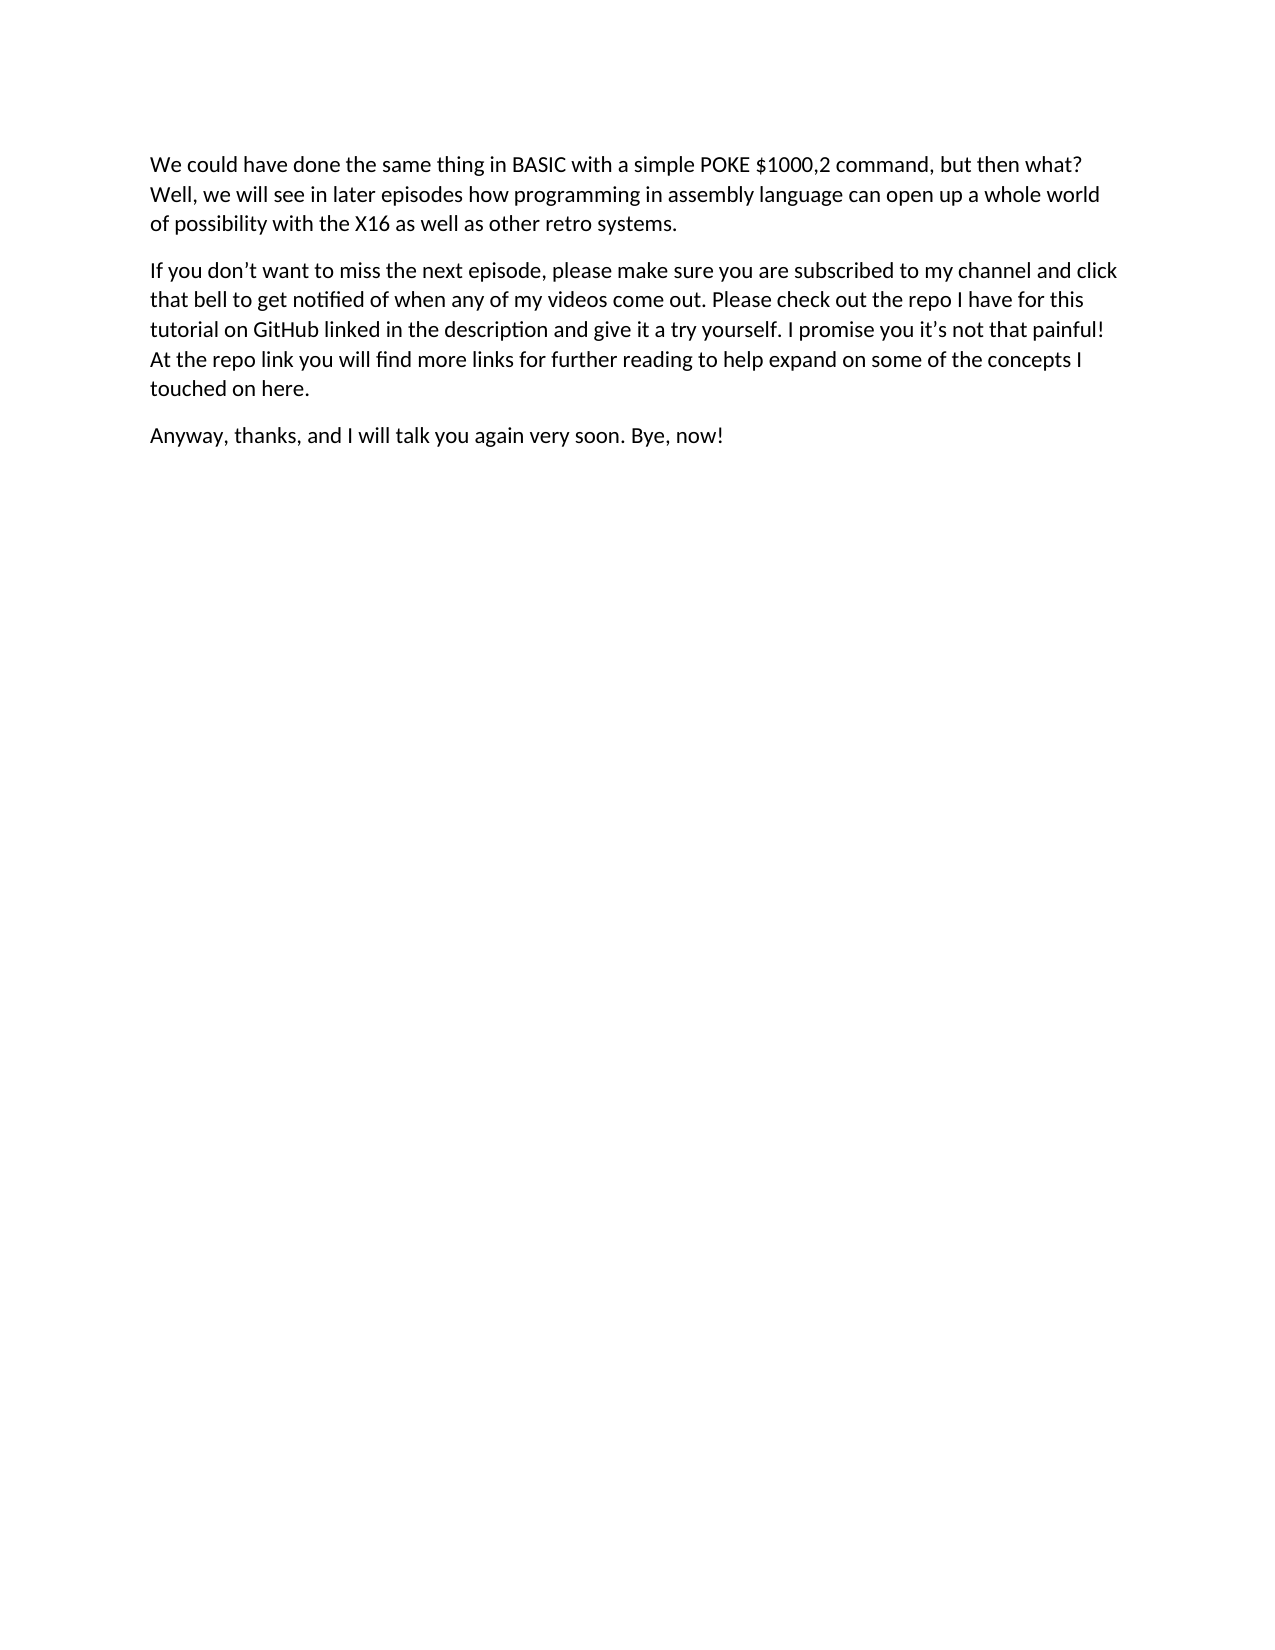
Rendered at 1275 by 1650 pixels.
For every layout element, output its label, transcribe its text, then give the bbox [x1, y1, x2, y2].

text We could have done the same thing in BASIC with a simple POKE $1000,2 command, but then what? Well, we will see in later episodes how programming in assembly language can open up a whole world of possibility with the X16 as well as other retro systems. [150, 150, 1125, 237]
text Anyway, thanks, and I will talk you again very soon. Bye, now! [150, 421, 1125, 449]
text If you don’t want to miss the next episode, please make sure you are subscribed to my channel and click that bell to get notified of when any of my videos come out. Please check out the repo I have for this tutorial on GitHub linked in the description and give it a try yourself. I promise you it’s not that painful! At the repo link you will find more links for further reading to help expand on some of the concepts I touched on here. [150, 256, 1125, 402]
